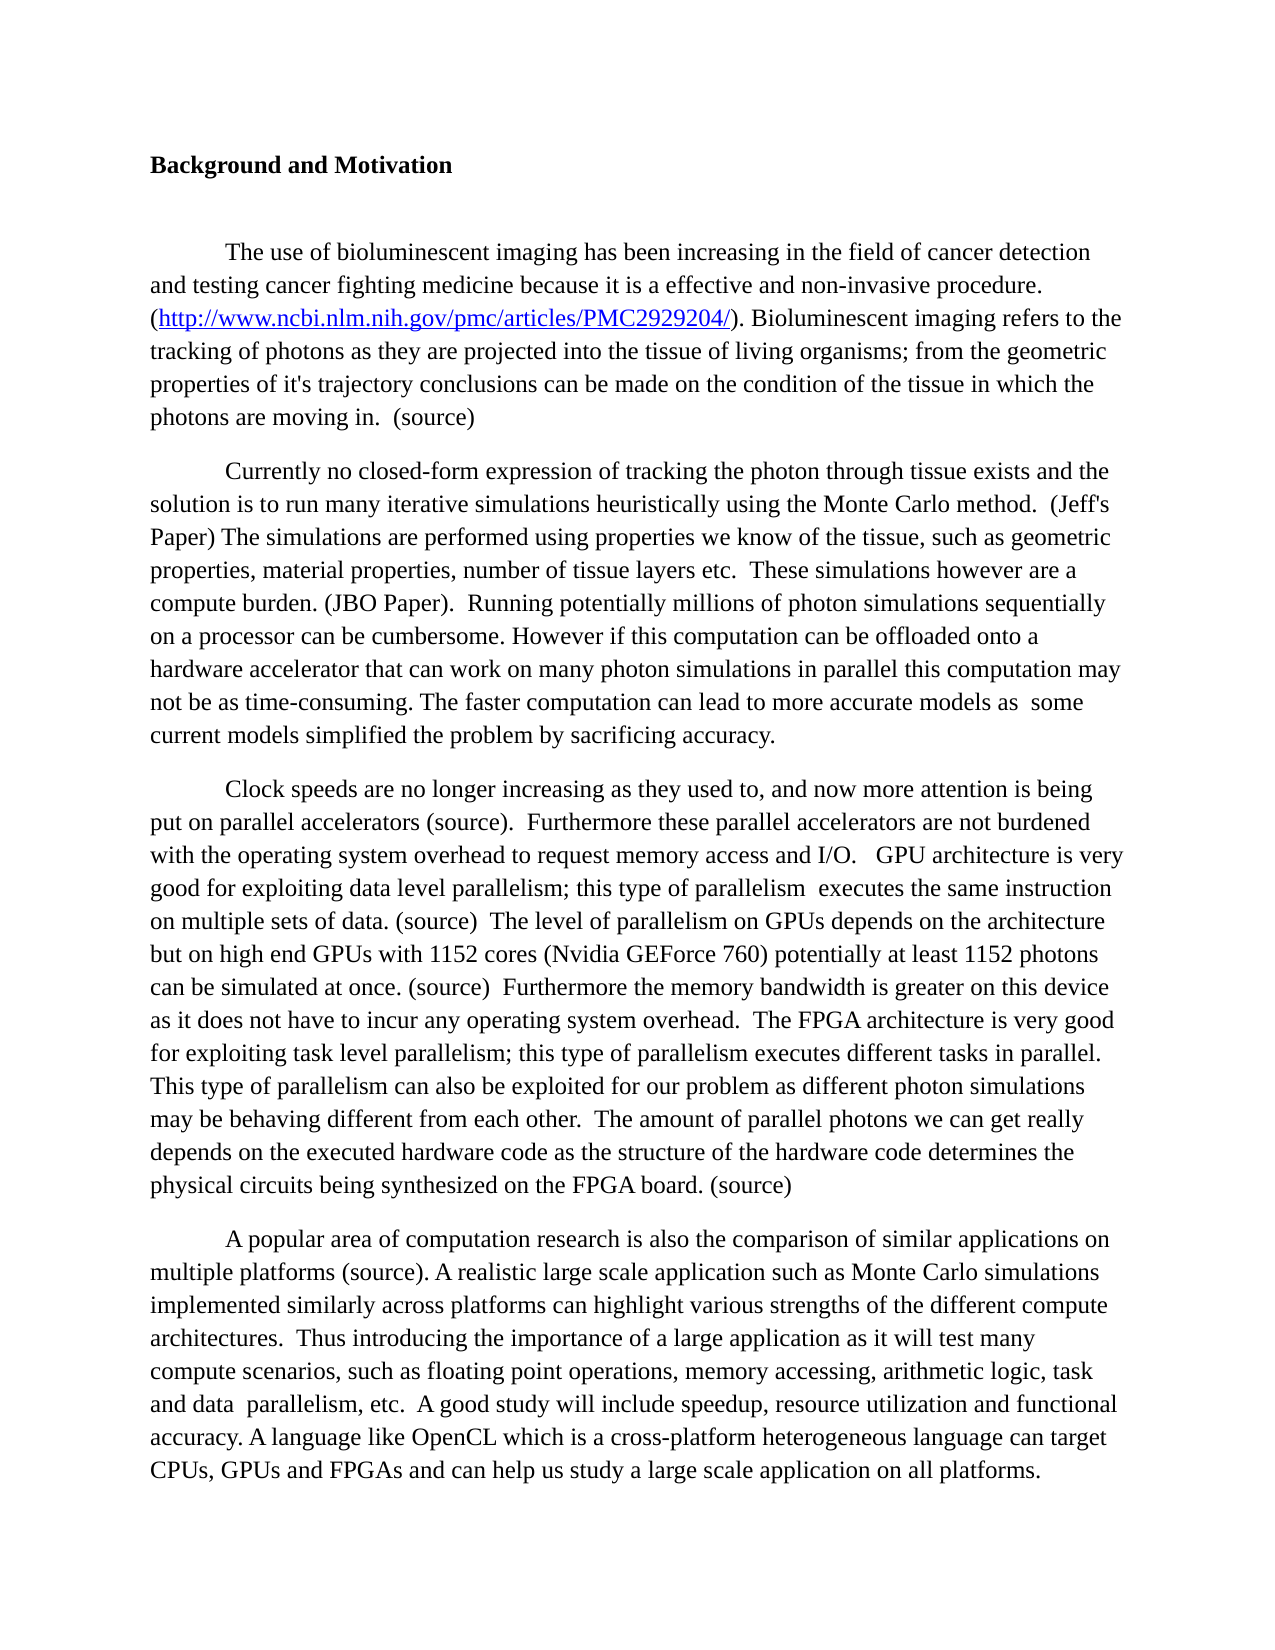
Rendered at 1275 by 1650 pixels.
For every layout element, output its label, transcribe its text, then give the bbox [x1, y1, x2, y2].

text The use of bioluminescent imaging has been increasing in the field of cancer detection and testing cancer fighting medicine because it is a effective and non-invasive procedure. (http://www.ncbi.nlm.nih.gov/pmc/articles/PMC2929204/). Bioluminescent imaging refers to the tracking of photons as they are projected into the tissue of living organisms; from the geometric properties of it's trajectory conclusions can be made on the condition of the tissue in which the photons are moving in. (source) [150, 204, 1125, 431]
text A popular area of computation research is also the comparison of similar applications on multiple platforms (source). A realistic large scale application such as Monte Carlo simulations implemented similarly across platforms can highlight various strengths of the different compute architectures. Thus introducing the importance of a large application as it will test many compute scenarios, such as floating point operations, memory accessing, arithmetic logic, task and data parallelism, etc. A good study will include speedup, resource utilization and functional accuracy. A language like OpenCL which is a cross-platform heterogeneous language can target CPUs, GPUs and FPGAs and can help us study a large scale application on all platforms. [150, 1224, 1125, 1484]
text Background and Motivation [150, 150, 1125, 179]
text Clock speeds are no longer increasing as they used to, and now more attention is being put on parallel accelerators (source). Furthermore these parallel accelerators are not burdened with the operating system overhead to request memory access and I/O. GPU architecture is very good for exploiting data level parallelism; this type of parallelism executes the same instruction on multiple sets of data. (source) The level of parallelism on GPUs depends on the architecture but on high end GPUs with 1152 cores (Nvidia GEForce 760) potentially at least 1152 photons can be simulated at once. (source) Furthermore the memory bandwidth is greater on this device as it does not have to incur any operating system overhead. The FPGA architecture is very good for exploiting task level parallelism; this type of parallelism executes different tasks in parallel. This type of parallelism can also be exploited for our problem as different photon simulations may be behaving different from each other. The amount of parallel photons we can get really depends on the executed hardware code as the structure of the hardware code determines the physical circuits being synthesized on the FPGA board. (source) [150, 774, 1125, 1199]
text Currently no closed-form expression of tracking the photon through tissue exists and the solution is to run many iterative simulations heuristically using the Monte Carlo method. (Jeff's Paper) The simulations are performed using properties we know of the tissue, such as geometric properties, material properties, number of tissue layers etc. These simulations however are a compute burden. (JBO Paper). Running potentially millions of photon simulations sequentially on a processor can be cumbersome. However if this computation can be offloaded onto a hardware accelerator that can work on many photon simulations in parallel this computation may not be as time-consuming. The faster computation can lead to more accurate models as some current models simplified the problem by sacrificing accuracy. [150, 456, 1125, 749]
